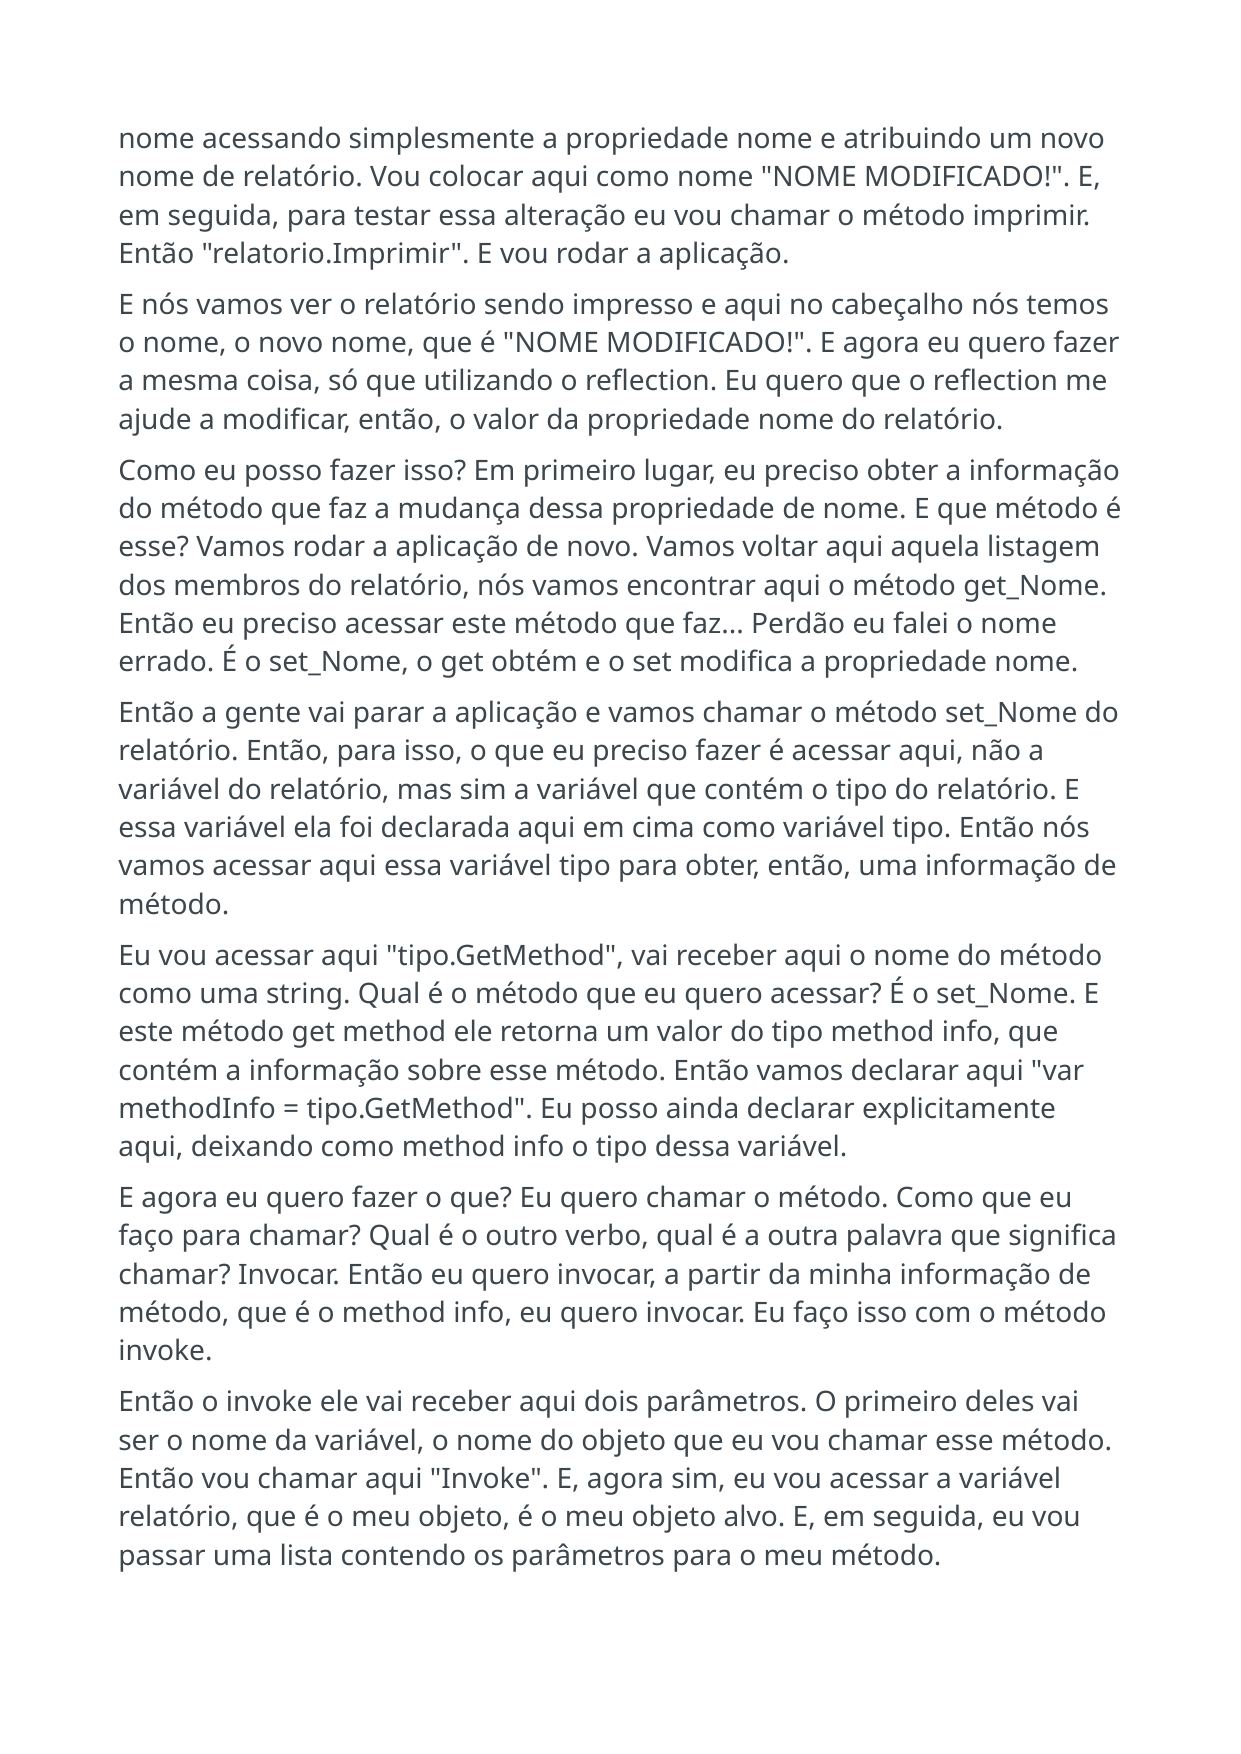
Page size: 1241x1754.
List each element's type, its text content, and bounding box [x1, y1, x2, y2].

text Eu vou acessar aqui "tipo.GetMethod", vai receber aqui o nome do método como uma string. Qual é o método que eu quero acessar? É o set_Nome. E este método get method ele retorna um valor do tipo method info, que contém a informação sobre esse método. Então vamos declarar aqui "var methodInfo = tipo.GetMethod". Eu posso ainda declarar explicitamente aqui, deixando como method info o tipo dessa variável. [118, 935, 1122, 1165]
text Então o invoke ele vai receber aqui dois parâmetros. O primeiro deles vai ser o nome da variável, o nome do objeto que eu vou chamar esse método. Então vou chamar aqui "Invoke". E, agora sim, eu vou acessar a variável relatório, que é o meu objeto, é o meu objeto alvo. E, em seguida, eu vou passar uma lista contendo os parâmetros para o meu método. [118, 1381, 1122, 1573]
text nome acessando simplesmente a propriedade nome e atribuindo um novo nome de relatório. Vou colocar aqui como nome "NOME MODIFICADO!". E, em seguida, para testar essa alteração eu vou chamar o método imprimir. Então "relatorio.Imprimir". E vou rodar a aplicação. [118, 118, 1122, 271]
text E nós vamos ver o relatório sendo impresso e aqui no cabeçalho nós temos o nome, o novo nome, que é "NOME MODIFICADO!". E agora eu quero fazer a mesma coisa, só que utilizando o reflection. Eu quero que o reflection me ajude a modificar, então, o valor da propriedade nome do relatório. [118, 284, 1122, 437]
text Então a gente vai parar a aplicação e vamos chamar o método set_Nome do relatório. Então, para isso, o que eu preciso fazer é acessar aqui, não a variável do relatório, mas sim a variável que contém o tipo do relatório. E essa variável ela foi declarada aqui em cima como variável tipo. Então nós vamos acessar aqui essa variável tipo para obter, então, uma informação de método. [118, 692, 1122, 922]
text E agora eu quero fazer o que? Eu quero chamar o método. Como que eu faço para chamar? Qual é o outro verbo, qual é a outra palavra que significa chamar? Invocar. Então eu quero invocar, a partir da minha informação de método, que é o method info, eu quero invocar. Eu faço isso com o método invoke. [118, 1177, 1122, 1369]
text Como eu posso fazer isso? Em primeiro lugar, eu preciso obter a informação do método que faz a mudança dessa propriedade de nome. E que método é esse? Vamos rodar a aplicação de novo. Vamos voltar aqui aquela listagem dos membros do relatório, nós vamos encontrar aqui o método get_Nome. Então eu preciso acessar este método que faz... Perdão eu falei o nome errado. É o set_Nome, o get obtém e o set modifica a propriedade nome. [118, 450, 1122, 680]
